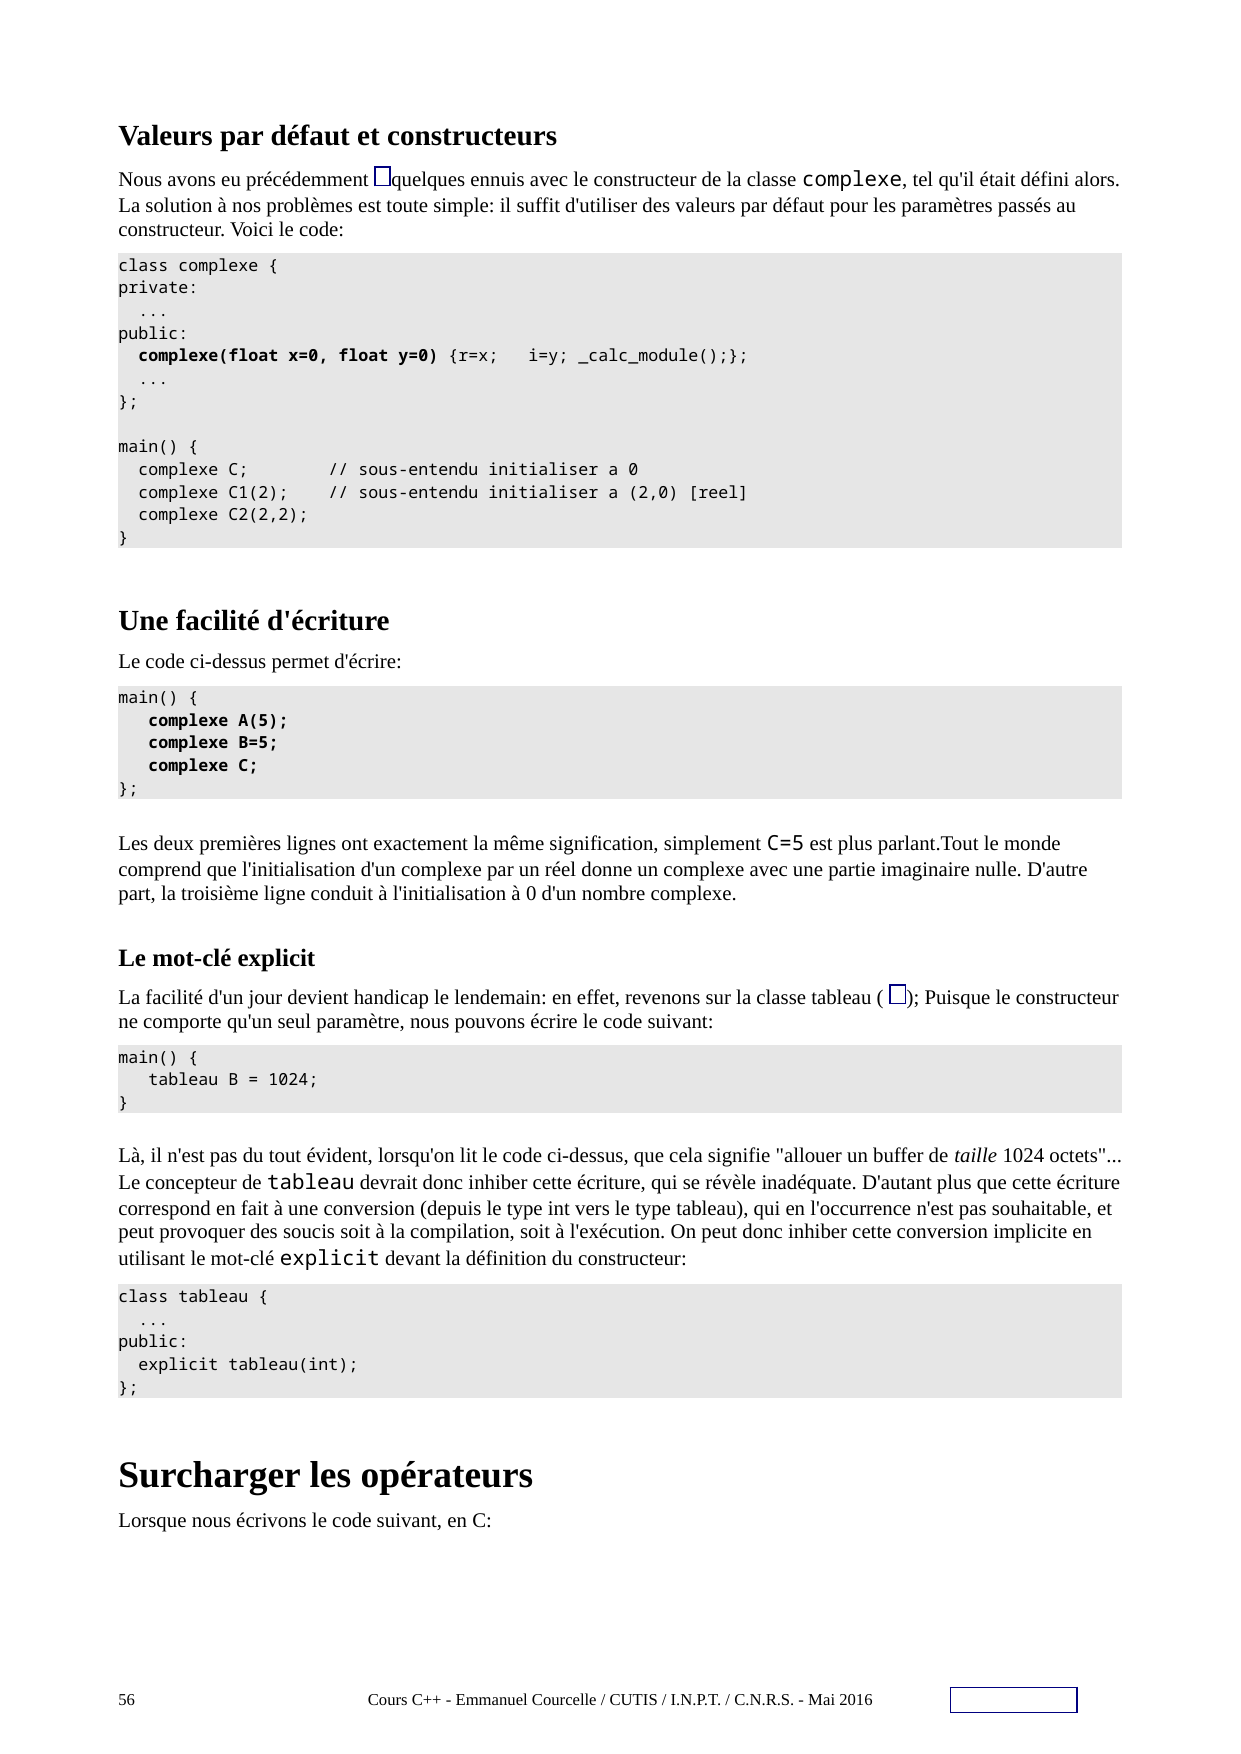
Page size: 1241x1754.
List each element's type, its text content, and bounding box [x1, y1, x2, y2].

subtitle Surcharger les opérateurs [118, 1452, 1122, 1496]
text } [118, 526, 1122, 548]
text complexe(float x=0, float y=0) {r=x; i=y; _calc_module();}; [118, 344, 1122, 367]
text public: [118, 321, 1122, 344]
text private: [118, 276, 1122, 299]
text Lorsque nous écrivons le code suivant, en C: [118, 1508, 1122, 1532]
text }; [118, 1375, 1122, 1398]
subtitle Une facilité d'écriture [118, 603, 1122, 636]
text main() { [118, 1045, 1122, 1068]
text ... [118, 367, 1122, 389]
text class complexe { [118, 253, 1122, 276]
text Le code ci-dessus permet d'écrire: [118, 649, 1122, 673]
text }; [118, 776, 1122, 799]
subtitle Valeurs par défaut et constructeurs [118, 118, 1122, 152]
text } [118, 1091, 1122, 1113]
subtitle Le mot-clé explicit [118, 943, 1122, 971]
text ... [118, 299, 1122, 321]
text public: [118, 1330, 1122, 1353]
text ... [118, 1307, 1122, 1330]
text explicit tableau(int); [118, 1353, 1122, 1375]
text complexe C2(2,2); [118, 503, 1122, 526]
text complexe A(5); [118, 708, 1122, 731]
text class tableau { [118, 1284, 1122, 1307]
text Les deux premières lignes ont exactement la même signification, simplement C=5 est plus parlant.Tout le monde comprend que l'initialisation d'un complexe par un réel donne un complexe avec une partie imaginaire nulle. D'autre part, la troisième ligne conduit à l'initialisation à 0 d'un nombre complexe. [118, 828, 1122, 905]
text complexe B=5; [118, 731, 1122, 754]
text complexe C1(2); // sous-entendu initialiser a (2,0) [reel] [118, 480, 1122, 503]
text complexe C; // sous-entendu initialiser a 0 [118, 458, 1122, 480]
text complexe C; [118, 754, 1122, 776]
text tableau B = 1024; [118, 1068, 1122, 1091]
text Nous avons eu précédemment quelques ennuis avec le constructeur de la classe complexe, tel qu'il était défini alors. La solution à nos problèmes est toute simple: il suffit d'utiliser des valeurs par défaut pour les paramètres passés au constructeur. Voici le code: [118, 164, 1122, 241]
text }; [118, 389, 1122, 412]
text main() { [118, 686, 1122, 708]
text La facilité d'un jour devient handicap le lendemain: en effet, revenons sur la classe tableau ( ); Puisque le constructeur ne comporte qu'un seul paramètre, nous pouvons écrire le code suivant: [118, 984, 1122, 1033]
text main() { [118, 435, 1122, 458]
text Là, il n'est pas du tout évident, lorsqu'on lit le code ci-dessus, que cela signifie "allouer un buffer de taille 1024 octets"... Le concepteur de tableau devrait donc inhiber cette écriture, qui se révèle inadéquate. D'autant plus que cette écriture correspond en fait à une conversion (depuis le type int vers le type tableau), qui en l'occurrence n'est pas souhaitable, et peut provoquer des soucis soit à la compilation, soit à l'exécution. On peut donc inhiber cette conversion implicite en utilisant le mot-clé explicit devant la définition du constructeur: [118, 1143, 1122, 1272]
